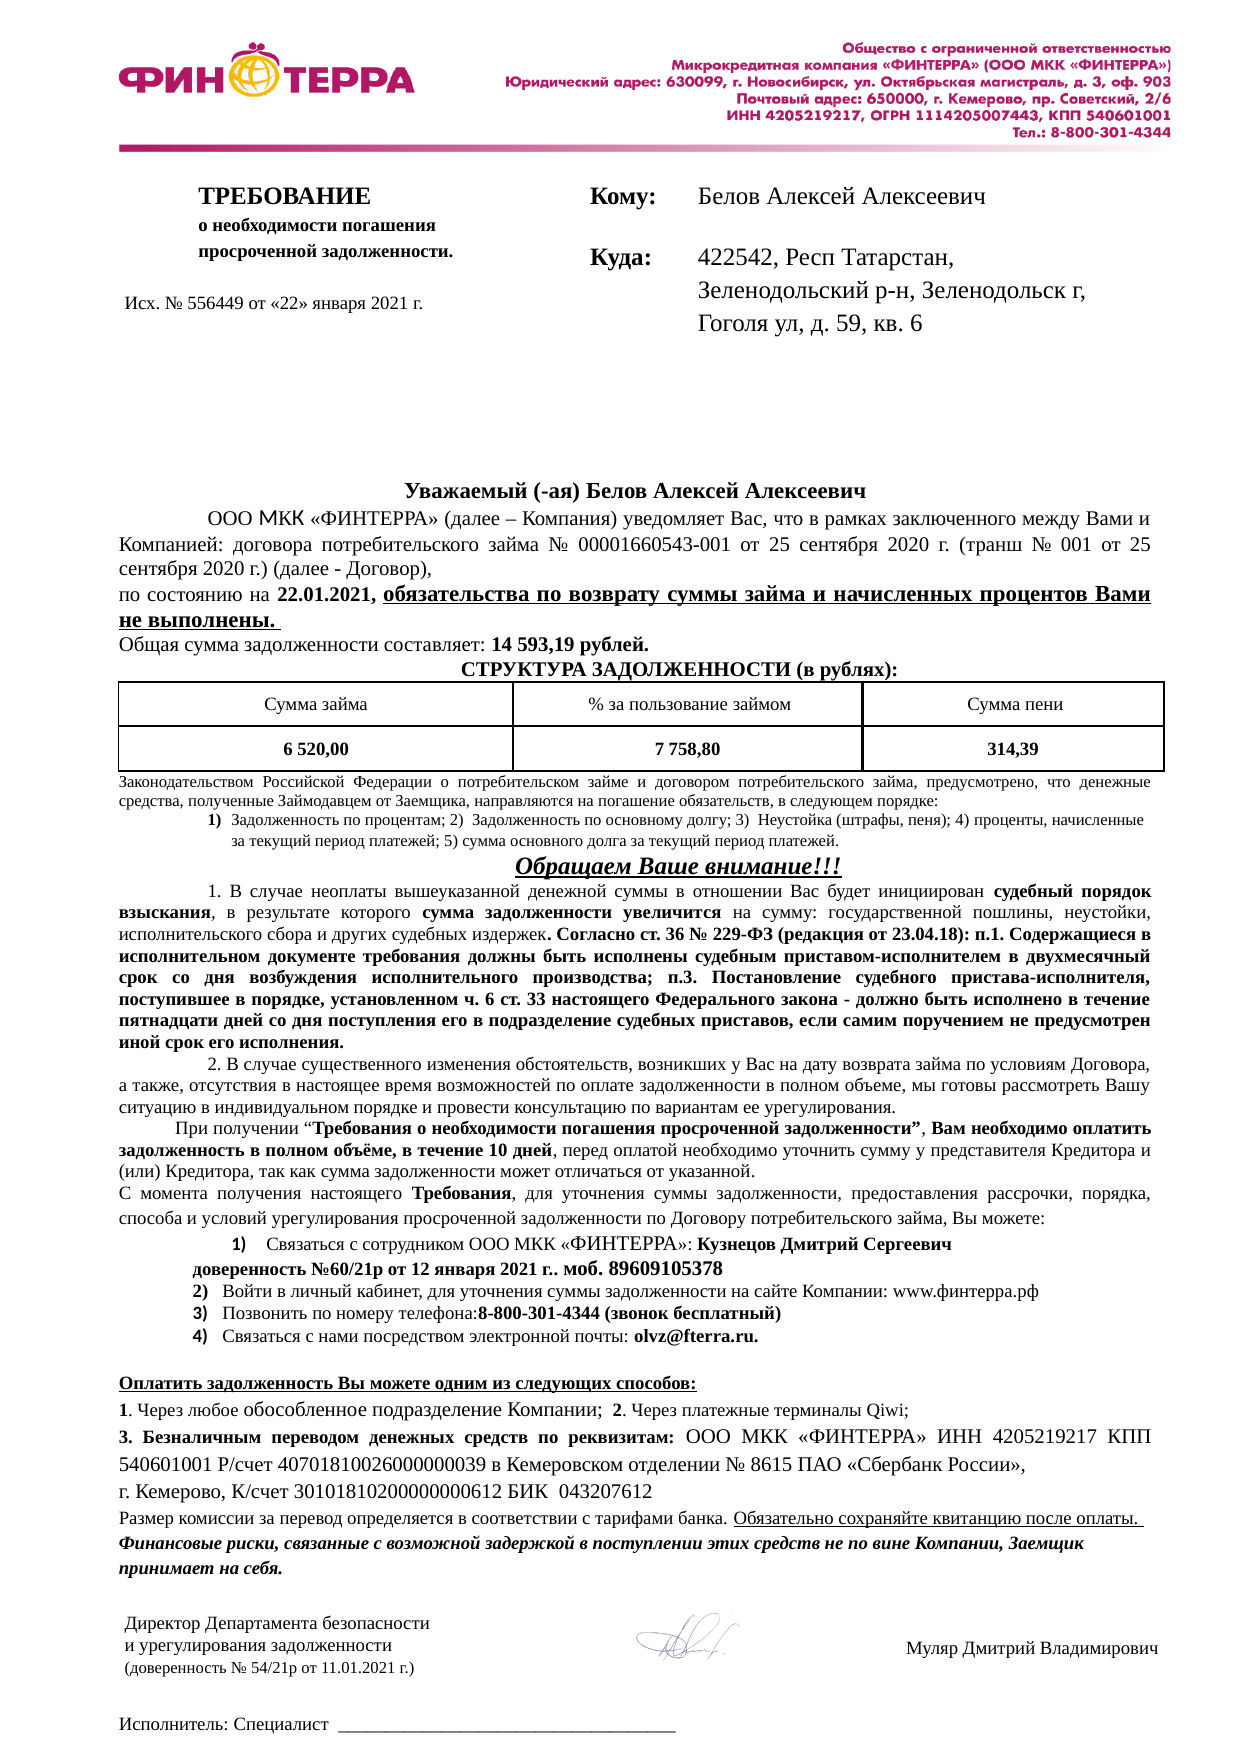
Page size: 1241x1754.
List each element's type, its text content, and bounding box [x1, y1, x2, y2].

table_header Директор Департамента безопасности и урегулирования задолженности (доверенность № 54/21р от 11.01.2021 г.) [119, 1606, 570, 1688]
text 3. Безналичным переводом денежных средств по реквизитам: ООО МКК «ФИНТЕРРА» ИНН 4205219217 КПП 540601001 Р/счет 40701810026000000039 в Кемеровском отделении № 8615 ПАО «Сбербанк России», [118, 1424, 1152, 1476]
list Связаться с сотрудником ООО МКК «ФИНТЕРРА»: Кузнецов Дмитрий Сергеевич [193, 1231, 1152, 1256]
list Связаться с нами посредством электронной почты: olvz@fterra.ru. [192, 1324, 1152, 1347]
picture [118, 42, 1171, 152]
table_header Сумма займа [119, 683, 512, 725]
text 2. В случае существенного изменения обстоятельств, возникших у Вас на дату возврата займа по условиям Договора, а также, отсутствия в настоящее время возможностей по оплате задолженности в полном объеме, мы готовы рассмотреть Вашу ситуацию в индивидуальном порядке и провести консультацию по вариантам ее урегулирования. [118, 1052, 1152, 1117]
text СТРУКТУРА ЗАДОЛЖЕННОСТИ (в рублях): [118, 656, 1152, 681]
list Позвонить по номеру телефона:8-800-301-4344 (звонок бесплатный) [192, 1301, 1152, 1324]
table_header % за пользование займом [514, 683, 861, 725]
text Размер комиссии за перевод определяется в соответствии с тарифами банка. Обязательно сохраняйте квитанцию после оплаты. Финансовые риски, связанные с возможной задержкой в поступлении этих средств не по вине Компании, Заемщик принимает на себя. [118, 1507, 1152, 1578]
table_cell Куда: [584, 236, 692, 398]
list Задолженность по процентам; 2) Задолженность по основному долгу; 3) Неустойка (штрафы, пеня); 4) проценты, начисленные за текущий период платежей; 5) сумма основного долга за текущий период платежей. [207, 810, 1152, 850]
table_header Белов Алексей Алексеевич [692, 175, 1116, 236]
table_header [570, 1606, 807, 1688]
table_header Муляр Дмитрий Владимирович [807, 1606, 1164, 1688]
text Общая сумма задолженности составляет: 14 593,19 рублей. [118, 632, 1152, 656]
text ООО МКК «ФИНТЕРРА» (далее – Компания) уведомляет Вас, что в рамках заключенного между Вами и Компанией: договора потребительского займа № 00001660543-001 от 25 сентября 2020 г. (транш № 001 от 25 сентября 2020 г.) (далее - Договор), [118, 503, 1152, 580]
table_cell 422542, Респ Татарстан, Зеленодольский р-н, Зеленодольск г, Гоголя ул, д. 59, кв. 6 [692, 236, 1116, 398]
picture [635, 1611, 742, 1662]
text Обращаем Ваше внимание!!! [118, 851, 1152, 880]
text С момента получения настоящего Требования, для уточнения суммы задолженности, предоставления рассрочки, порядка, способа и условий урегулирования просроченной задолженности по Договору потребительского займа, Вы можете: [118, 1182, 1152, 1228]
text Оплатить задолженность Вы можете одним из следующих способов: [118, 1372, 1152, 1393]
table_cell 314,39 [864, 727, 1163, 769]
table_header Кому: [584, 175, 692, 236]
text 1. Через любое обособленное подразделение Компании; 2. Через платежные терминалы Qiwi; [118, 1397, 1152, 1421]
table_cell 6 520,00 [119, 727, 512, 769]
text Исполнитель: Специалист ____________________________________ [118, 1713, 1152, 1735]
text доверенность №60/21р от 12 января 2021 г.. моб. 89609105378 [192, 1256, 1152, 1279]
table_header Сумма пени [864, 683, 1163, 725]
table_cell 7 758,80 [514, 727, 861, 769]
list Войти в личный кабинет, для уточнения суммы задолженности на сайте Компании: www.финтерра.рф [163, 1279, 1152, 1301]
text Уважаемый (-ая) Белов Алексей Алексеевич [118, 477, 1152, 503]
table_header [1116, 175, 1169, 398]
text г. Кемерово, К/счет 30101810200000000612 БИК 043207612 [118, 1479, 1152, 1503]
text Законодательством Российской Федерации о потребительском займе и договором потребительского займа, предусмотрено, что денежные средства, полученные Займодавцем от Заемщика, направляются на погашение обязательств, в следующем порядке: [118, 772, 1152, 810]
text При получении “Требования о необходимости погашения просроченной задолженности”, Вам необходимо оплатить задолженность в полном объёме, в течение 10 дней, перед оплатой необходимо уточнить сумму у представителя Кредитора и (или) Кредитора, так как сумма задолженности может отличаться от указанной. [118, 1117, 1152, 1182]
text 1. В случае неоплаты вышеуказанной денежной суммы в отношении Вас будет инициирован судебный порядок взыскания, в результате которого сумма задолженности увеличится на сумму: государственной пошлины, неустойки, исполнительского сбора и других судебных издержек. Согласно ст. 36 № 229-ФЗ (редакция от 23.04.18): п.1. Содержащиеся в исполнительном документе требования должны быть исполнены судебным приставом-исполнителем в двухмесячный срок со дня возбуждения исполнительного производства; п.3. Постановление судебного пристава-исполнителя, поступившее в порядке, установленном ч. 6 ст. 33 настоящего Федерального закона - должно быть исполнено в течение пятнадцати дней со дня поступления его в подразделение судебных приставов, если самим поручением не предусмотрен иной срок его исполнения. [118, 880, 1152, 1052]
text по состоянию на 22.01.2021, обязательства по возврату суммы займа и начисленных процентов Вами не выполнены. [118, 580, 1152, 632]
table_header ТРЕБОВАНИЕ о необходимости погашения просроченной задолженности. Исх. № 556449 от «22» января 2021 г. [119, 175, 584, 398]
